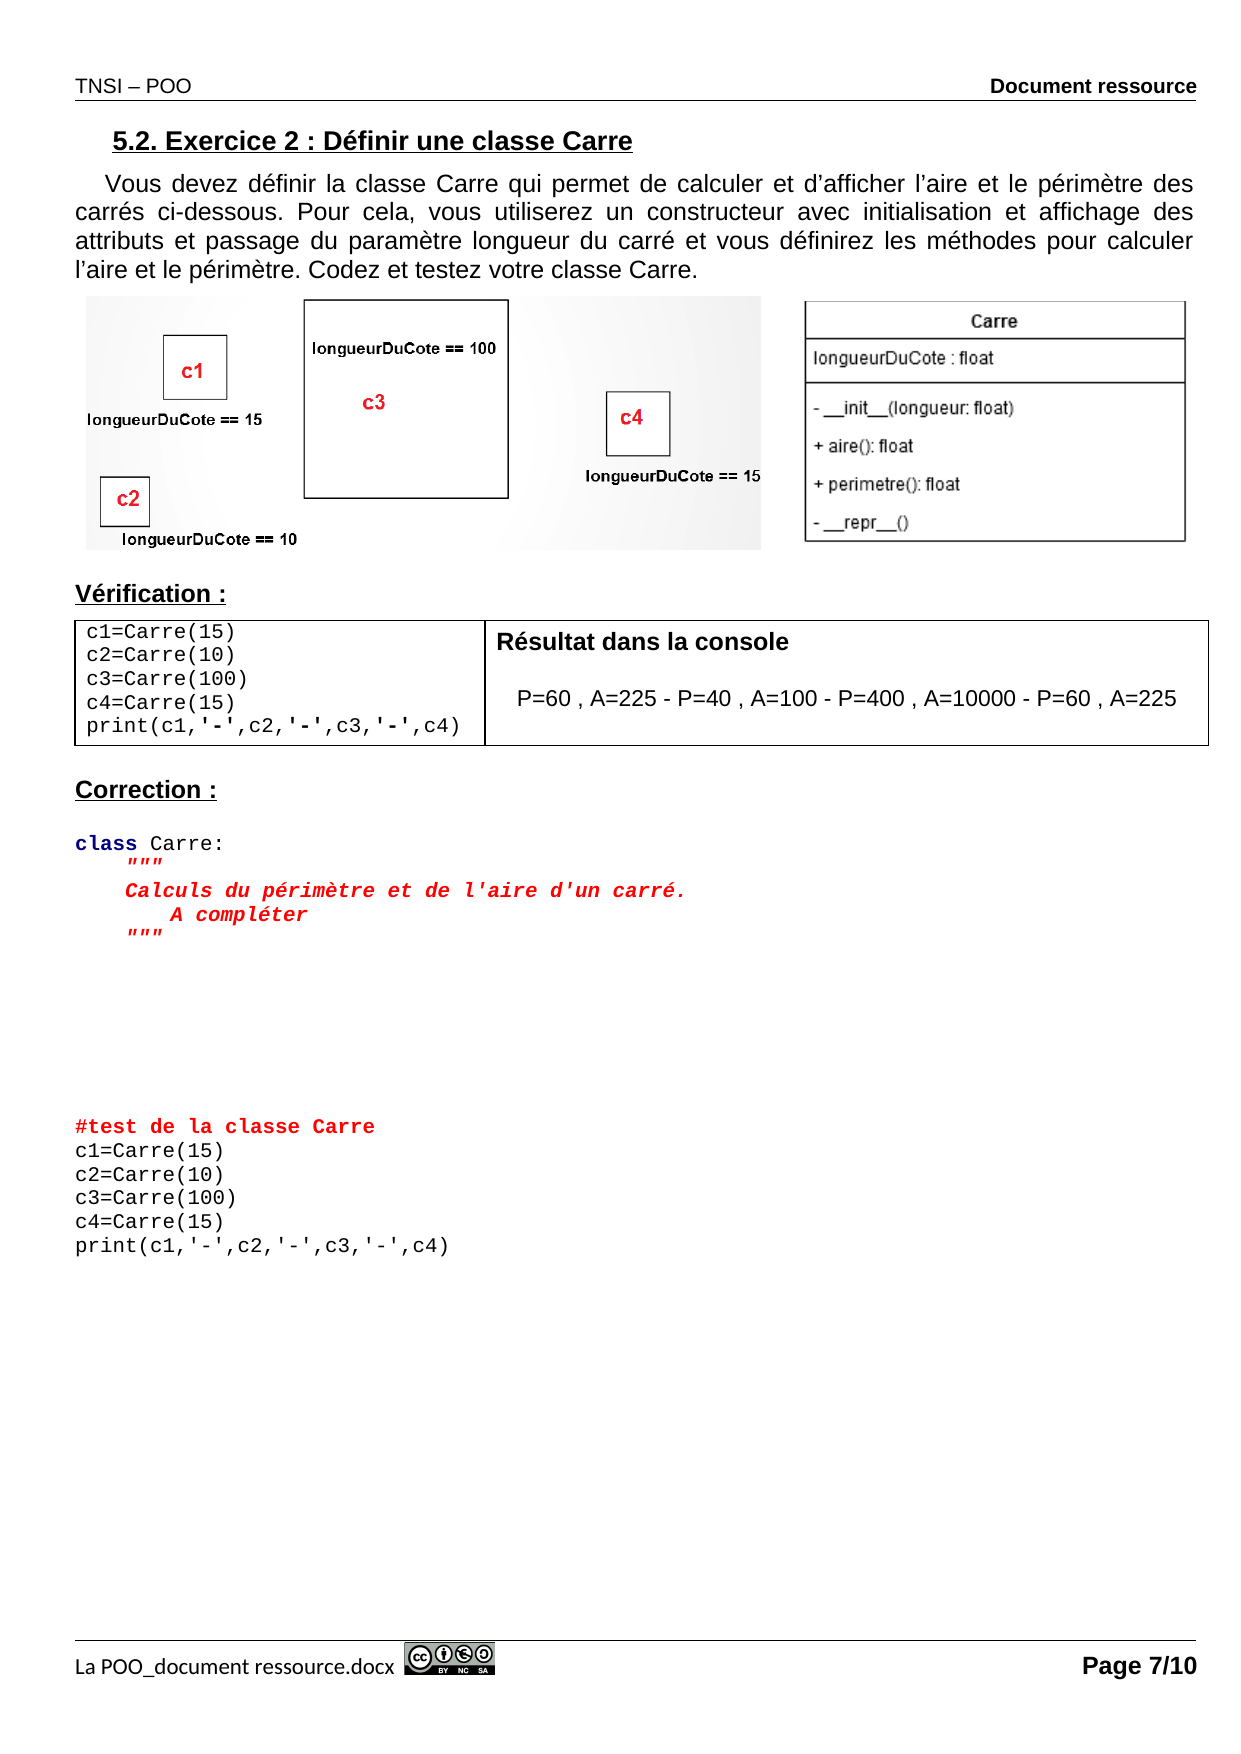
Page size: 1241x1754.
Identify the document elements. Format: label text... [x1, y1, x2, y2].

text #test de la classe Carre c1=Carre(15) c2=Carre(10) c3=Carre(100) c4=Carre(15) print(c1,'-',c2,'-',c3,'-',c4) [75, 1116, 1196, 1258]
text Correction : [75, 775, 1196, 804]
table_header [75, 296, 86, 550]
text A compléter """ [75, 903, 1196, 974]
table_header [762, 296, 772, 550]
text Vous devez définir la classe Carre qui permet de calculer et d’afficher l’aire et le périmètre des carrés ci-dessous. Pour cela, vous utiliserez un constructeur avec initialisation et affichage des attributs et passage du paramètre longueur du carré et vous définirez les méthodes pour calculer l’aire et le périmètre. Codez et testez votre classe Carre. [75, 168, 1196, 283]
table_header [772, 296, 1218, 550]
text Vérification : [75, 578, 1196, 607]
list Exercice 2 : Définir une classe Carre [112, 125, 1196, 156]
picture [404, 1642, 495, 1675]
table_header c1=Carre(15) c2=Carre(10) c3=Carre(100) c4=Carre(15) print(c1,'-',c2,'-',c3,'-',c4) [76, 621, 484, 745]
text class Carre: """ Calculs du périmètre et de l'aire d'un carré. [75, 833, 1196, 903]
table_header Résultat dans la console P=60 , A=225 - P=40 , A=100 - P=400 , A=10000 - P=60 , A=225 [486, 621, 1208, 745]
